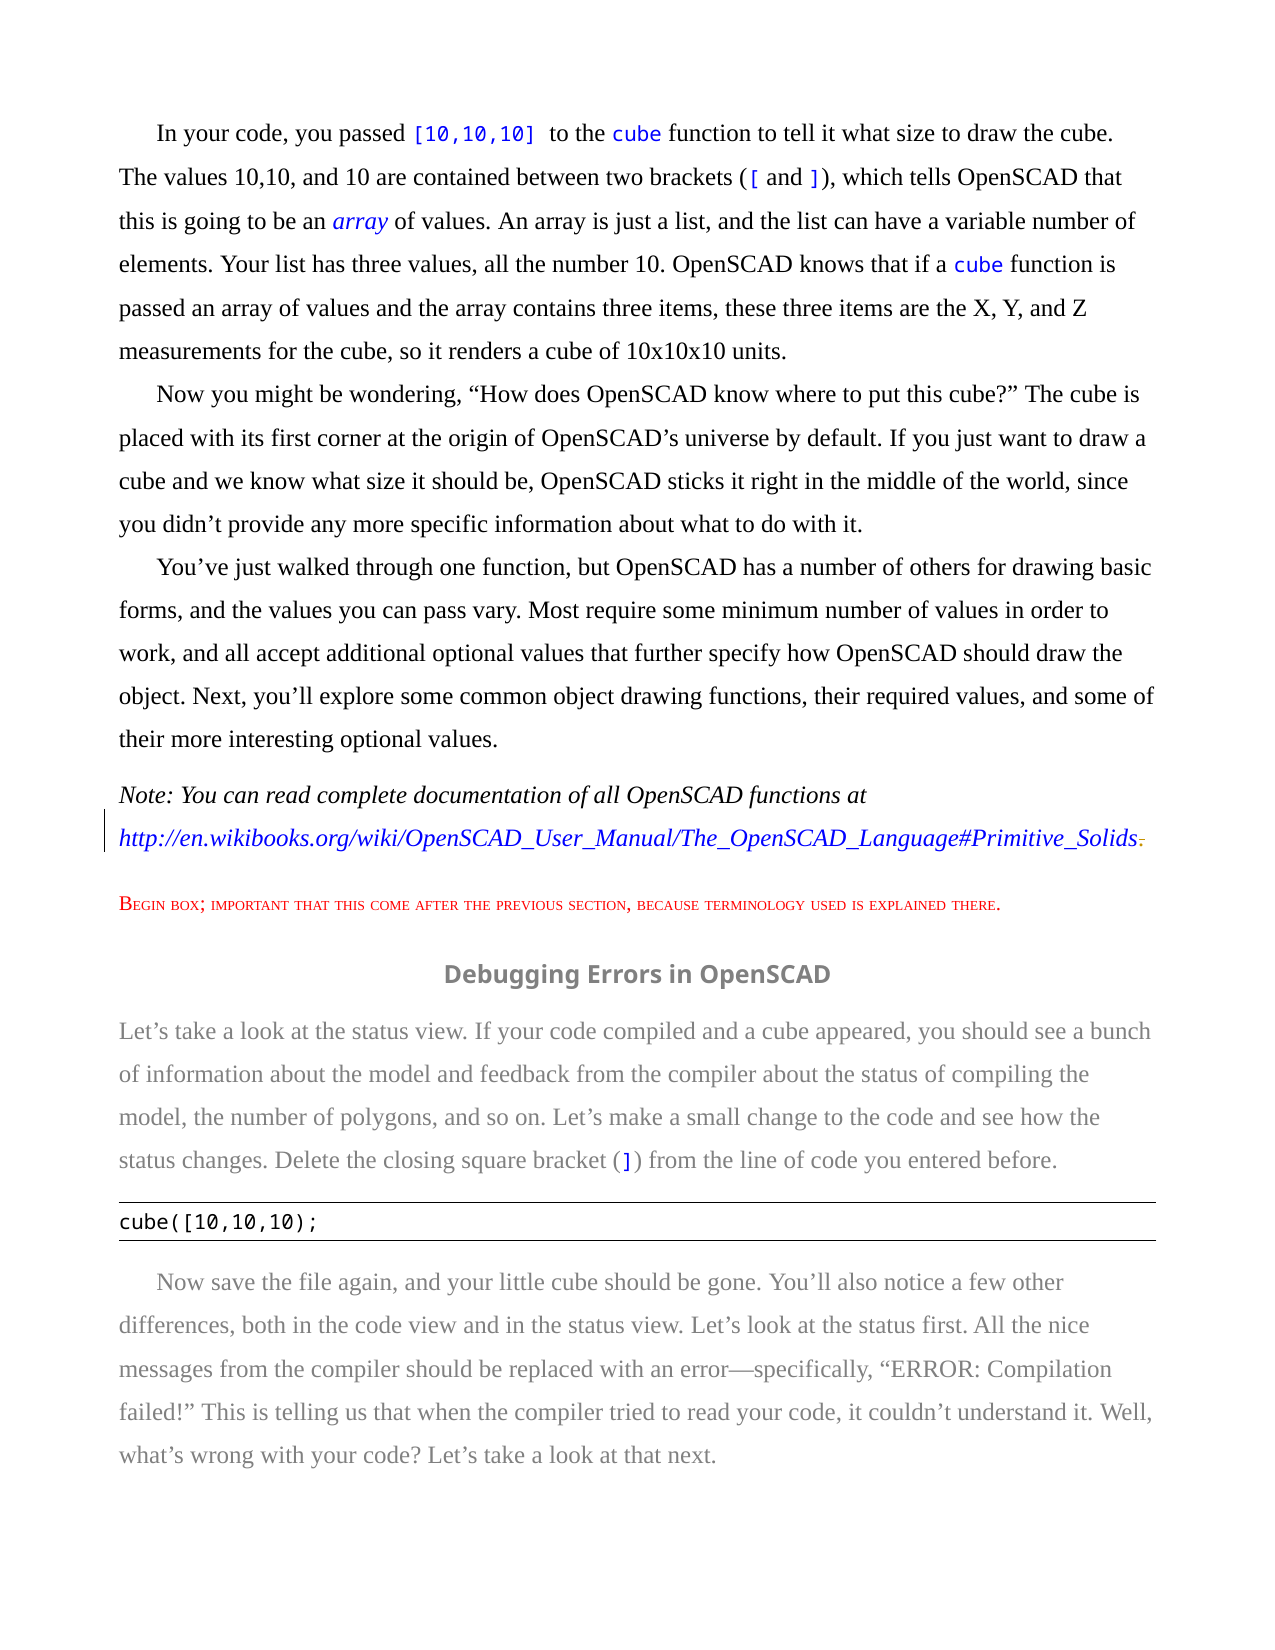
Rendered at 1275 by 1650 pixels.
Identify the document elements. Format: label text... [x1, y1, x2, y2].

text Begin box; important that this come after the previous section, because terminology used is explained there. [118, 891, 1156, 915]
text You’ve just walked through one function, but OpenSCAD has a number of others for drawing basic forms, and the values you can pass vary. Most require some minimum number of values in order to work, and all accept additional optional values that further specify how OpenSCAD should draw the object. Next, you’ll explore some common object drawing functions, their required values, and some of their more interesting optional values. [118, 552, 1156, 753]
text Debugging Errors in OpenSCAD [118, 957, 1156, 991]
text Now you might be wondering, “How does OpenSCAD know where to put this cube?” The cube is placed with its first corner at the origin of OpenSCAD’s universe by default. If you just want to draw a cube and we know what size it should be, OpenSCAD sticks it right in the middle of the world, since you didn’t provide any more specific information about what to do with it. [118, 379, 1156, 538]
text Now save the file again, and your little cube should be gone. You’ll also notice a few other differences, both in the code view and in the status view. Let’s look at the status first. All the nice messages from the compiler should be replaced with an error—specifically, “ERROR: Compilation failed!” This is telling us that when the compiler tried to read your code, it couldn’t understand it. Well, what’s wrong with your code? Let’s take a look at that next. [118, 1267, 1156, 1469]
text cube([10,10,10); [118, 1203, 1156, 1241]
text In your code, you passed [10,10,10] to the cube function to tell it what size to draw the cube. The values 10,10, and 10 are contained between two brackets ([ and ]), which tells OpenSCAD that this is going to be an array of values. An array is just a list, and the list can have a variable number of elements. Your list has three values, all the number 10. OpenSCAD knows that if a cube function is passed an array of values and the array contains three items, these three items are the X, Y, and Z measurements for the cube, so it renders a cube of 10x10x10 units. [118, 118, 1156, 365]
text Note: You can read complete documentation of all OpenSCAD functions at http://en.wikibooks.org/wiki/OpenSCAD_User_Manual/The_OpenSCAD_Language#Primitive_Solids [118, 780, 1156, 852]
text Let’s take a look at the status view. If your code compiled and a cube appeared, you should see a bunch of information about the model and feedback from the compiler about the status of compiling the model, the number of polygons, and so on. Let’s make a small change to the code and see how the status changes. Delete the closing square bracket (]) from the line of code you entered before. [118, 1016, 1156, 1175]
